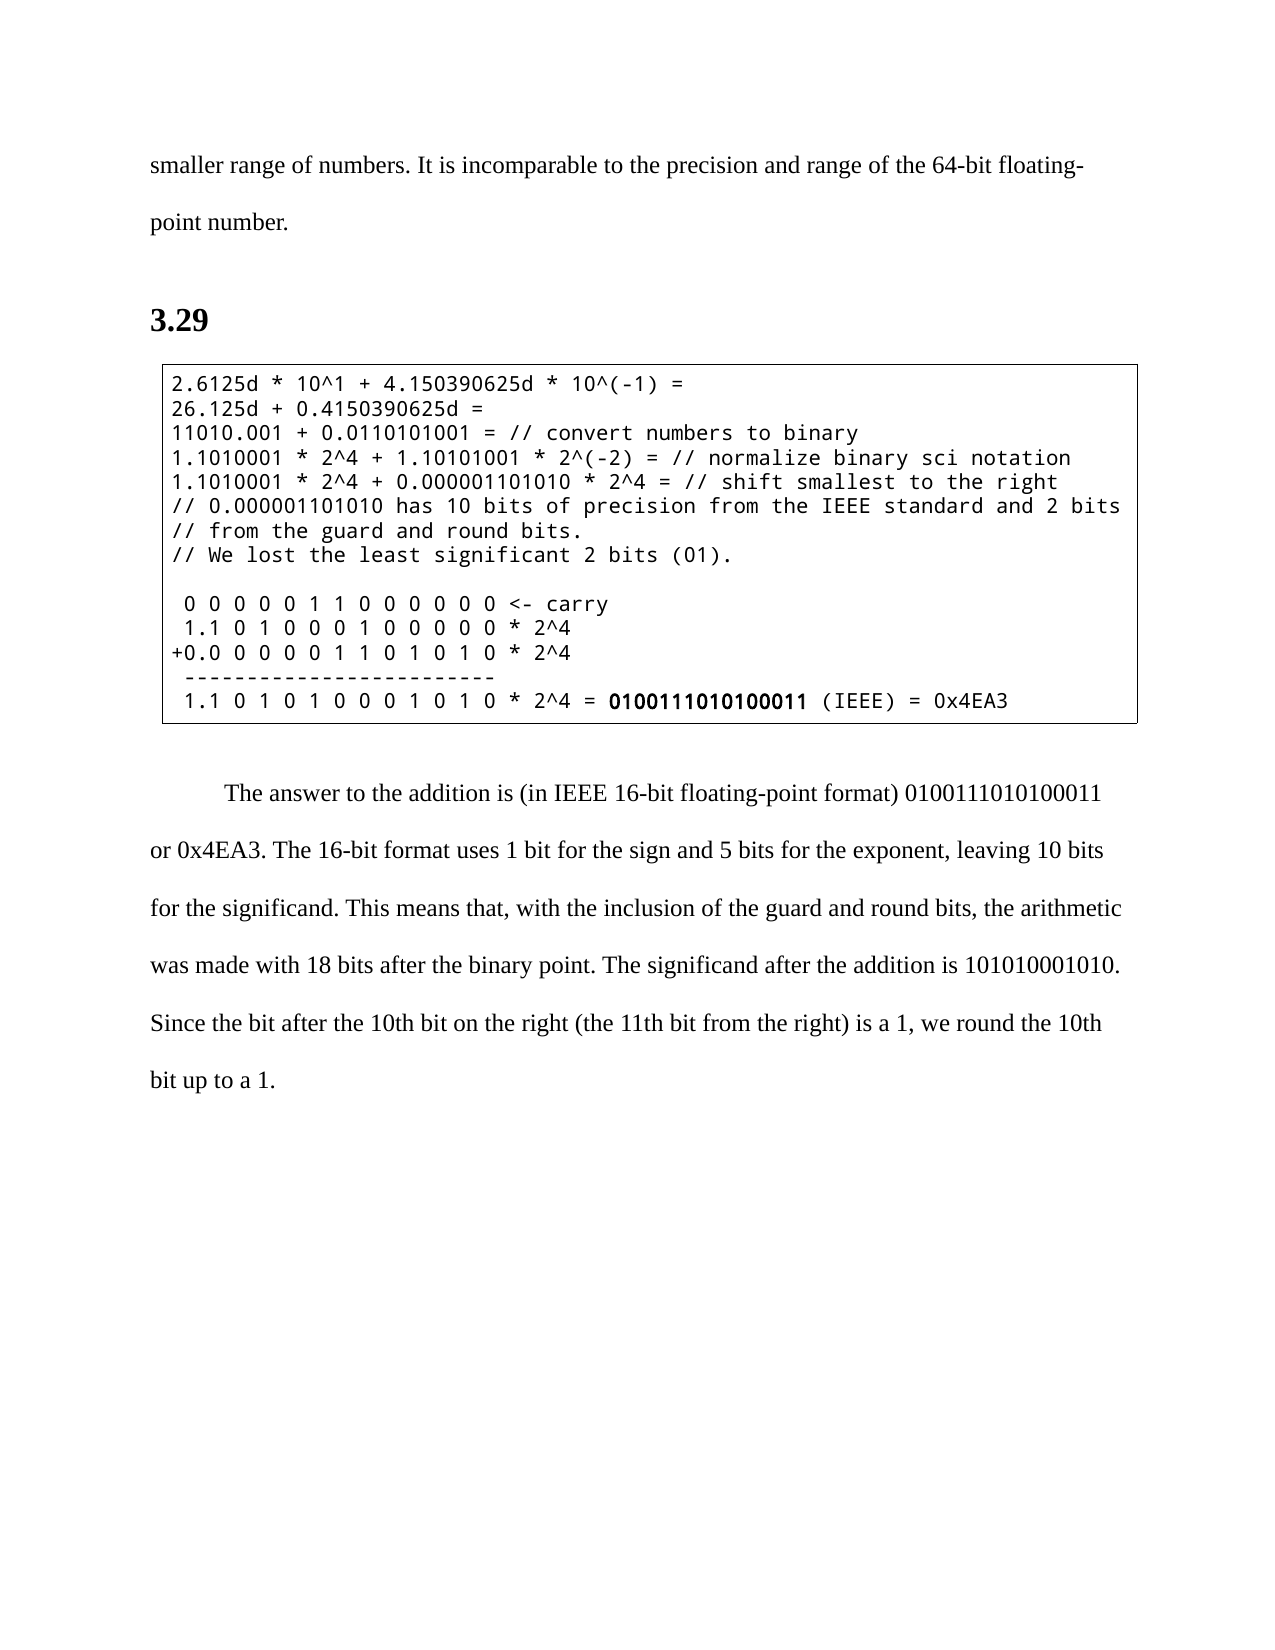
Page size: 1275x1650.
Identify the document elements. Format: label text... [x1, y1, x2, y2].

text The answer to the addition is (in IEEE 16-bit floating-point format) 0100111010100011 or 0x4EA3. The 16-bit format uses 1 bit for the sign and 5 bits for the exponent, leaving 10 bits for the significand. This means that, with the inclusion of the guard and round bits, the arithmetic was made with 18 bits after the binary point. The significand after the addition is 101010001010. Since the bit after the 10th bit on the right (the 11th bit from the right) is a 1, we round the 10th bit up to a 1. [150, 778, 1125, 1094]
text ------------------------- [171, 665, 1128, 689]
text 11010.001 + 0.0110101001 = // convert numbers to binary [171, 421, 1128, 446]
subtitle 3.29 [150, 300, 1125, 339]
text +0.0 0 0 0 0 1 1 0 1 0 1 0 * 2^4 [171, 641, 1128, 665]
text 26.125d + 0.4150390625d = [171, 397, 1128, 421]
text 2.6125d * 10^1 + 4.150390625d * 10^(-1) = [171, 372, 1128, 397]
text 0 0 0 0 0 1 1 0 0 0 0 0 0 <- carry [171, 592, 1128, 616]
text 1.1010001 * 2^4 + 1.10101001 * 2^(-2) = // normalize binary sci notation [171, 446, 1128, 470]
text smaller range of numbers. It is incomparable to the precision and range of the 64-bit floating-point number. [150, 150, 1125, 236]
text 1.1 0 1 0 1 0 0 0 1 0 1 0 * 2^4 = 0100111010100011 (IEEE) = 0x4EA3 [171, 689, 1128, 714]
text // from the guard and round bits. [171, 519, 1128, 543]
text 1.1 0 1 0 0 0 1 0 0 0 0 0 * 2^4 [171, 616, 1128, 641]
text // 0.000001101010 has 10 bits of precision from the IEEE standard and 2 bits [171, 494, 1128, 519]
text 1.1010001 * 2^4 + 0.000001101010 * 2^4 = // shift smallest to the right [171, 470, 1128, 494]
text // We lost the least significant 2 bits (01). [171, 543, 1128, 567]
